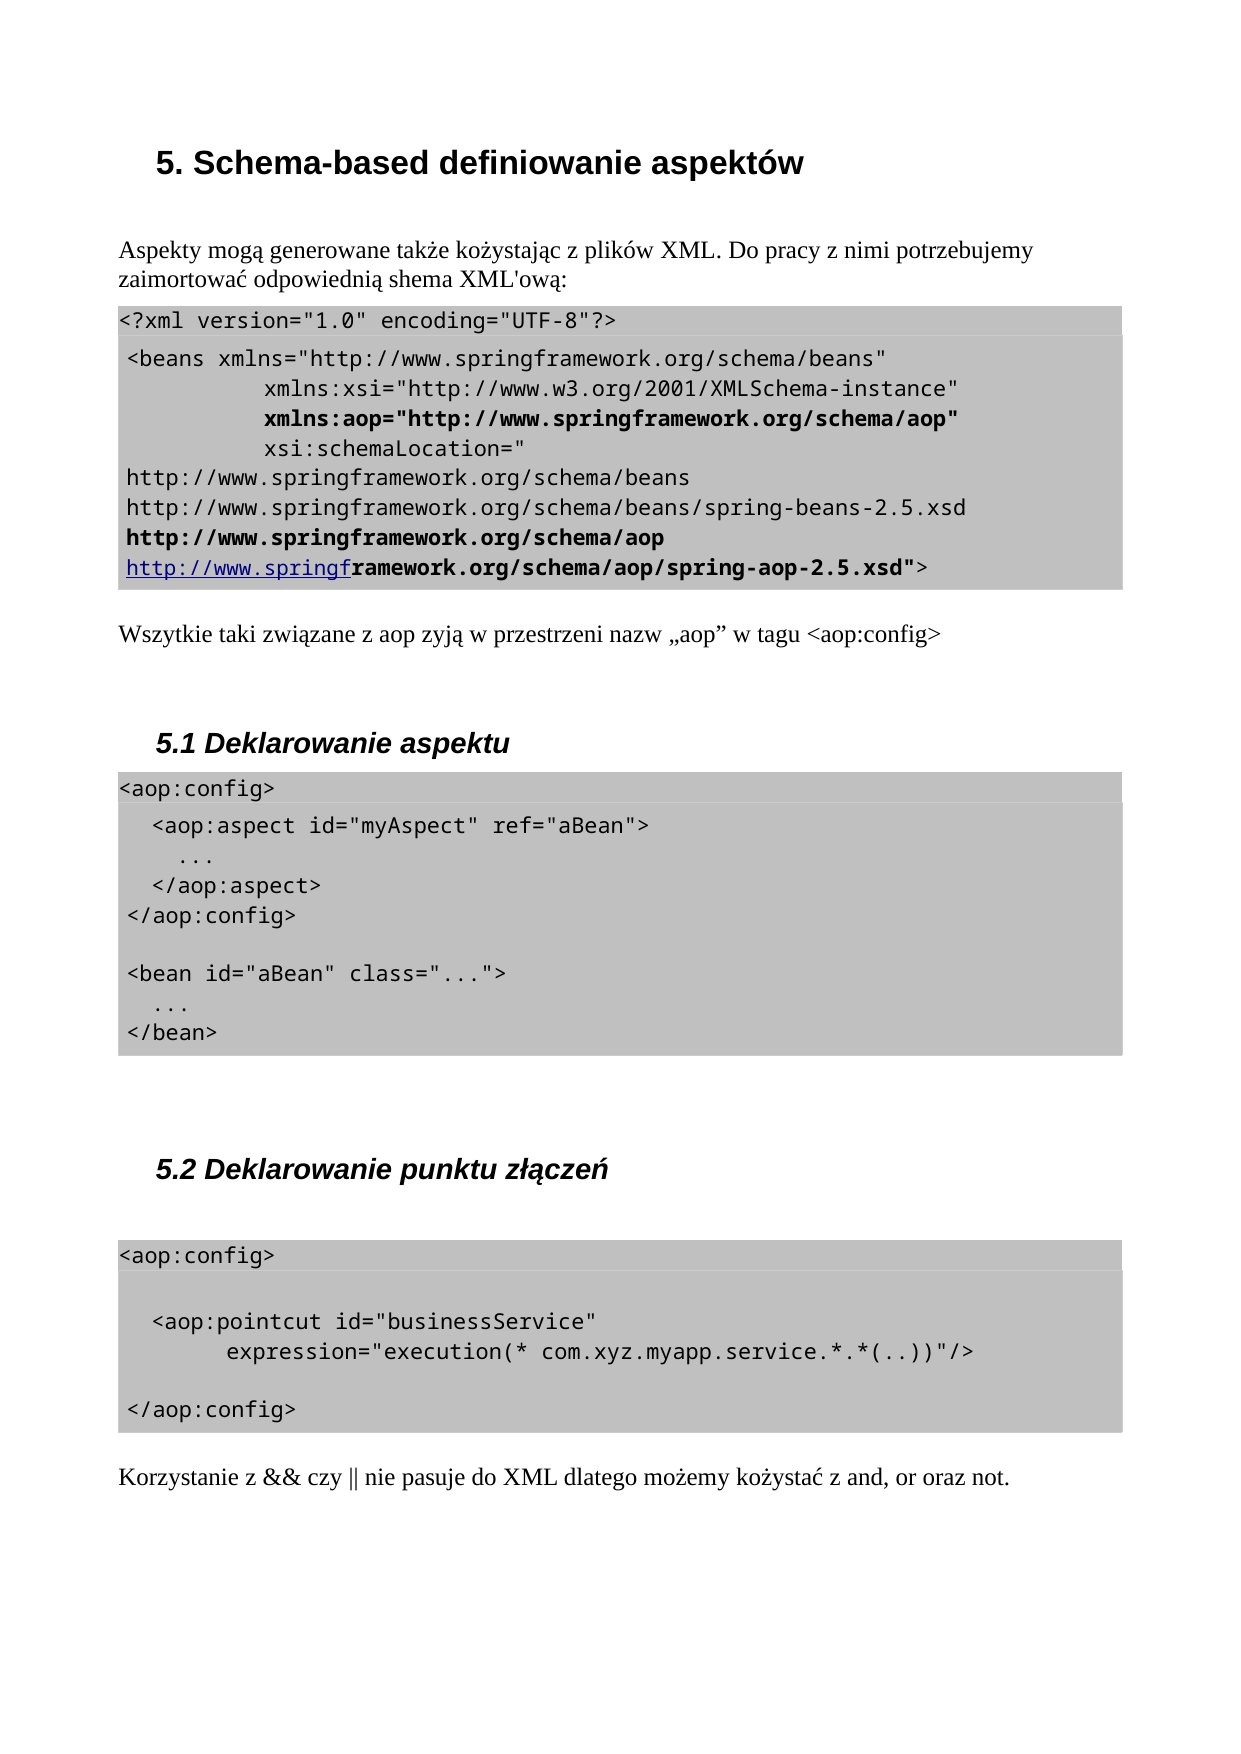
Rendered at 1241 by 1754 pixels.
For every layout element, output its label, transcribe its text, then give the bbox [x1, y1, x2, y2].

text xmlns:aop="http://www.springframework.org/schema/aop" [119, 395, 1122, 425]
text </aop:config> [119, 892, 1122, 921]
text xsi:schemaLocation=" [119, 425, 1122, 454]
text Aspekty mogą generowane także kożystając z plików XML. Do pracy z nimi potrzebujemy zaimortować odpowiednią shema XML'ową: [118, 236, 1122, 293]
text expression="execution(* com.xyz.myapp.service.*.*(..))"/> [119, 1328, 1122, 1358]
text ... [119, 832, 1122, 862]
subtitle 5.2 Deklarowanie punktu złączeń [156, 1152, 1122, 1185]
text <aop:aspect id="myAspect" ref="aBean"> [119, 803, 1122, 832]
text <bean id="aBean" class="..."> [119, 950, 1122, 980]
text </aop:aspect> [119, 862, 1122, 892]
subtitle 5. Schema-based definiowanie aspektów [156, 143, 1122, 182]
text <beans xmlns="http://www.springframework.org/schema/beans" [119, 336, 1122, 365]
text ... [119, 980, 1122, 1009]
text <aop:config> [118, 772, 1122, 802]
text http://www.springframework.org/schema/beans http://www.springframework.org/schema/beans/spring-beans-2.5.xsd [119, 454, 1122, 514]
text <aop:pointcut id="businessService" [119, 1298, 1122, 1328]
text http://www.springframework.org/schema/aop http://www.springframework.org/schema/aop/spring-aop-2.5.xsd"> [119, 514, 1122, 589]
text <?xml version="1.0" encoding="UTF-8"?> [118, 306, 1122, 335]
text <aop:config> [118, 1240, 1122, 1270]
text </aop:config> [119, 1386, 1122, 1432]
text </bean> [119, 1009, 1122, 1055]
subtitle 5.1 Deklarowanie aspektu [156, 726, 1122, 760]
text Korzystanie z && czy || nie pasuje do XML dlatego możemy kożystać z and, or oraz not. [118, 1462, 1122, 1490]
text Wszytkie taki związane z aop zyją w przestrzeni nazw „aop” w tagu <aop:config> [118, 619, 1122, 648]
text xmlns:xsi="http://www.w3.org/2001/XMLSchema-instance" [119, 365, 1122, 395]
